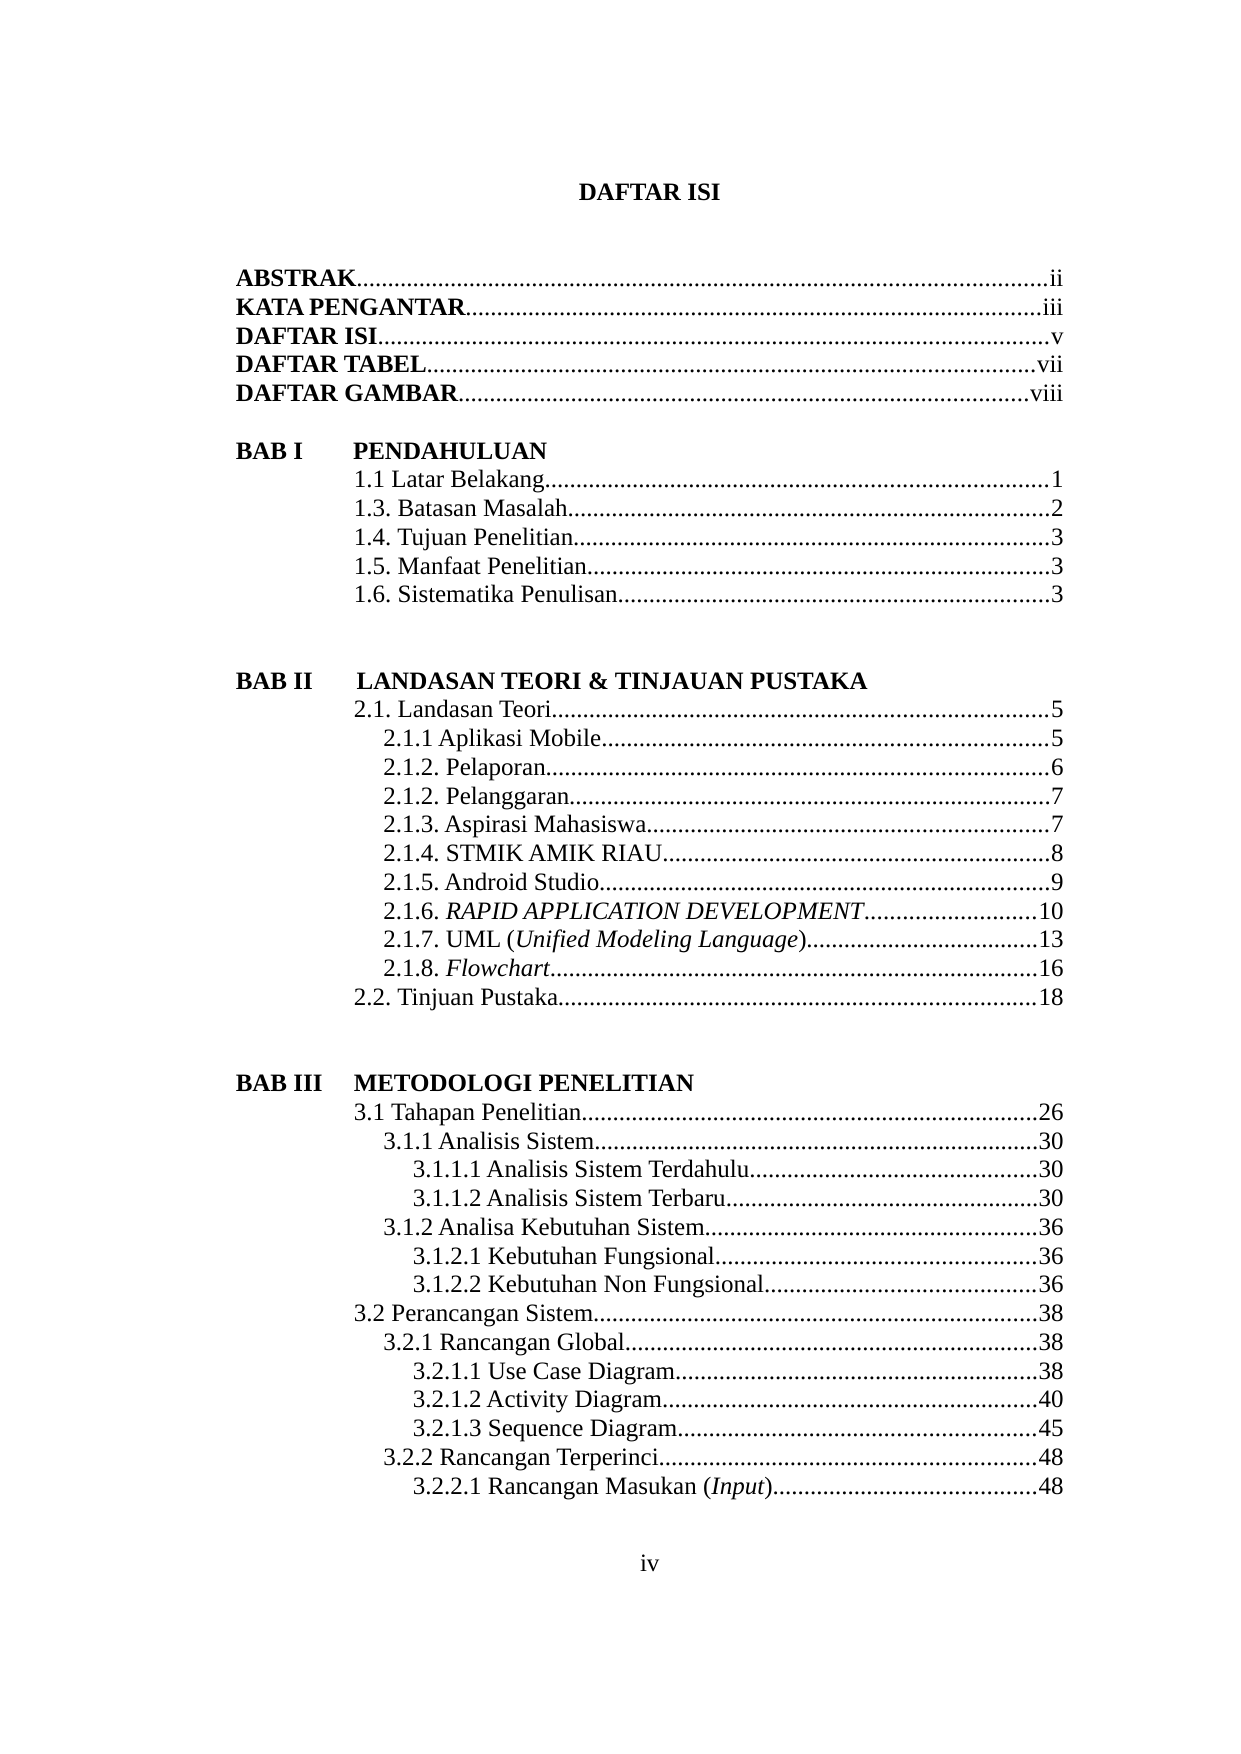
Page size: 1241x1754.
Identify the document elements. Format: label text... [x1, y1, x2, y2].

text 3.2.2.1 Rancangan Masukan (Input) 48 [413, 1471, 1063, 1499]
text BAB III METODOLOGI PENELITIAN [236, 1068, 1063, 1097]
text 2.1.2. Pelanggaran 7 [383, 781, 1063, 809]
text 3.2.1.3 Sequence Diagram 45 [413, 1413, 1063, 1442]
text 3.2.1.2 Activity Diagram 40 [413, 1384, 1063, 1413]
text 3.1.1 Analisis Sistem 30 [383, 1126, 1063, 1154]
text DAFTAR TABEL vii [236, 349, 1063, 378]
text 2.1.2. Pelaporan 6 [383, 752, 1063, 781]
text 2.1.3. Aspirasi Mahasiswa 7 [383, 809, 1063, 838]
text 3.2 Perancangan Sistem 38 [354, 1298, 1063, 1327]
text 1.3. Batasan Masalah 2 [354, 493, 1063, 522]
text KATA PENGANTAR iii [236, 292, 1063, 321]
text DAFTAR GAMBAR viii [236, 378, 1063, 407]
text 3.2.2 Rancangan Terperinci 48 [383, 1442, 1063, 1471]
text 2.2. Tinjuan Pustaka 18 [354, 982, 1063, 1011]
text DAFTAR ISI [236, 177, 1063, 206]
text 3.1.2 Analisa Kebutuhan Sistem 36 [383, 1212, 1063, 1241]
text 3.1 Tahapan Penelitian 26 [354, 1097, 1063, 1126]
text 3.1.2.2 Kebutuhan Non Fungsional 36 [413, 1269, 1063, 1298]
text 1.1 Latar Belakang 1 [354, 464, 1063, 493]
text 3.2.1.1 Use Case Diagram 38 [413, 1356, 1063, 1384]
text 2.1.5. Android Studio 9 [383, 867, 1063, 896]
text 2.1.6. RAPID APPLICATION DEVELOPMENT 10 [383, 896, 1063, 924]
text 2.1.1 Aplikasi Mobile 5 [383, 723, 1063, 752]
text 2.1. Landasan Teori 5 [354, 694, 1063, 723]
text 1.6. Sistematika Penulisan 3 [354, 579, 1063, 608]
text 2.1.7. UML (Unified Modeling Language) 13 [383, 924, 1063, 953]
text 3.1.1.1 Analisis Sistem Terdahulu 30 [413, 1154, 1063, 1183]
text 2.1.4. STMIK AMIK RIAU 8 [383, 838, 1063, 867]
text 3.1.1.2 Analisis Sistem Terbaru 30 [413, 1183, 1063, 1212]
text 1.5. Manfaat Penelitian 3 [354, 551, 1063, 579]
text BAB I PENDAHULUAN [236, 436, 1063, 464]
text 3.2.1 Rancangan Global 38 [383, 1327, 1063, 1356]
text 3.1.2.1 Kebutuhan Fungsional 36 [413, 1241, 1063, 1269]
text 2.1.8. Flowchart 16 [383, 953, 1063, 982]
text 1.4. Tujuan Penelitian 3 [354, 522, 1063, 551]
text ABSTRAK ii [236, 263, 1063, 292]
text DAFTAR ISI v [236, 321, 1063, 349]
text BAB II LANDASAN TEORI & TINJAUAN PUSTAKA [236, 666, 1063, 694]
